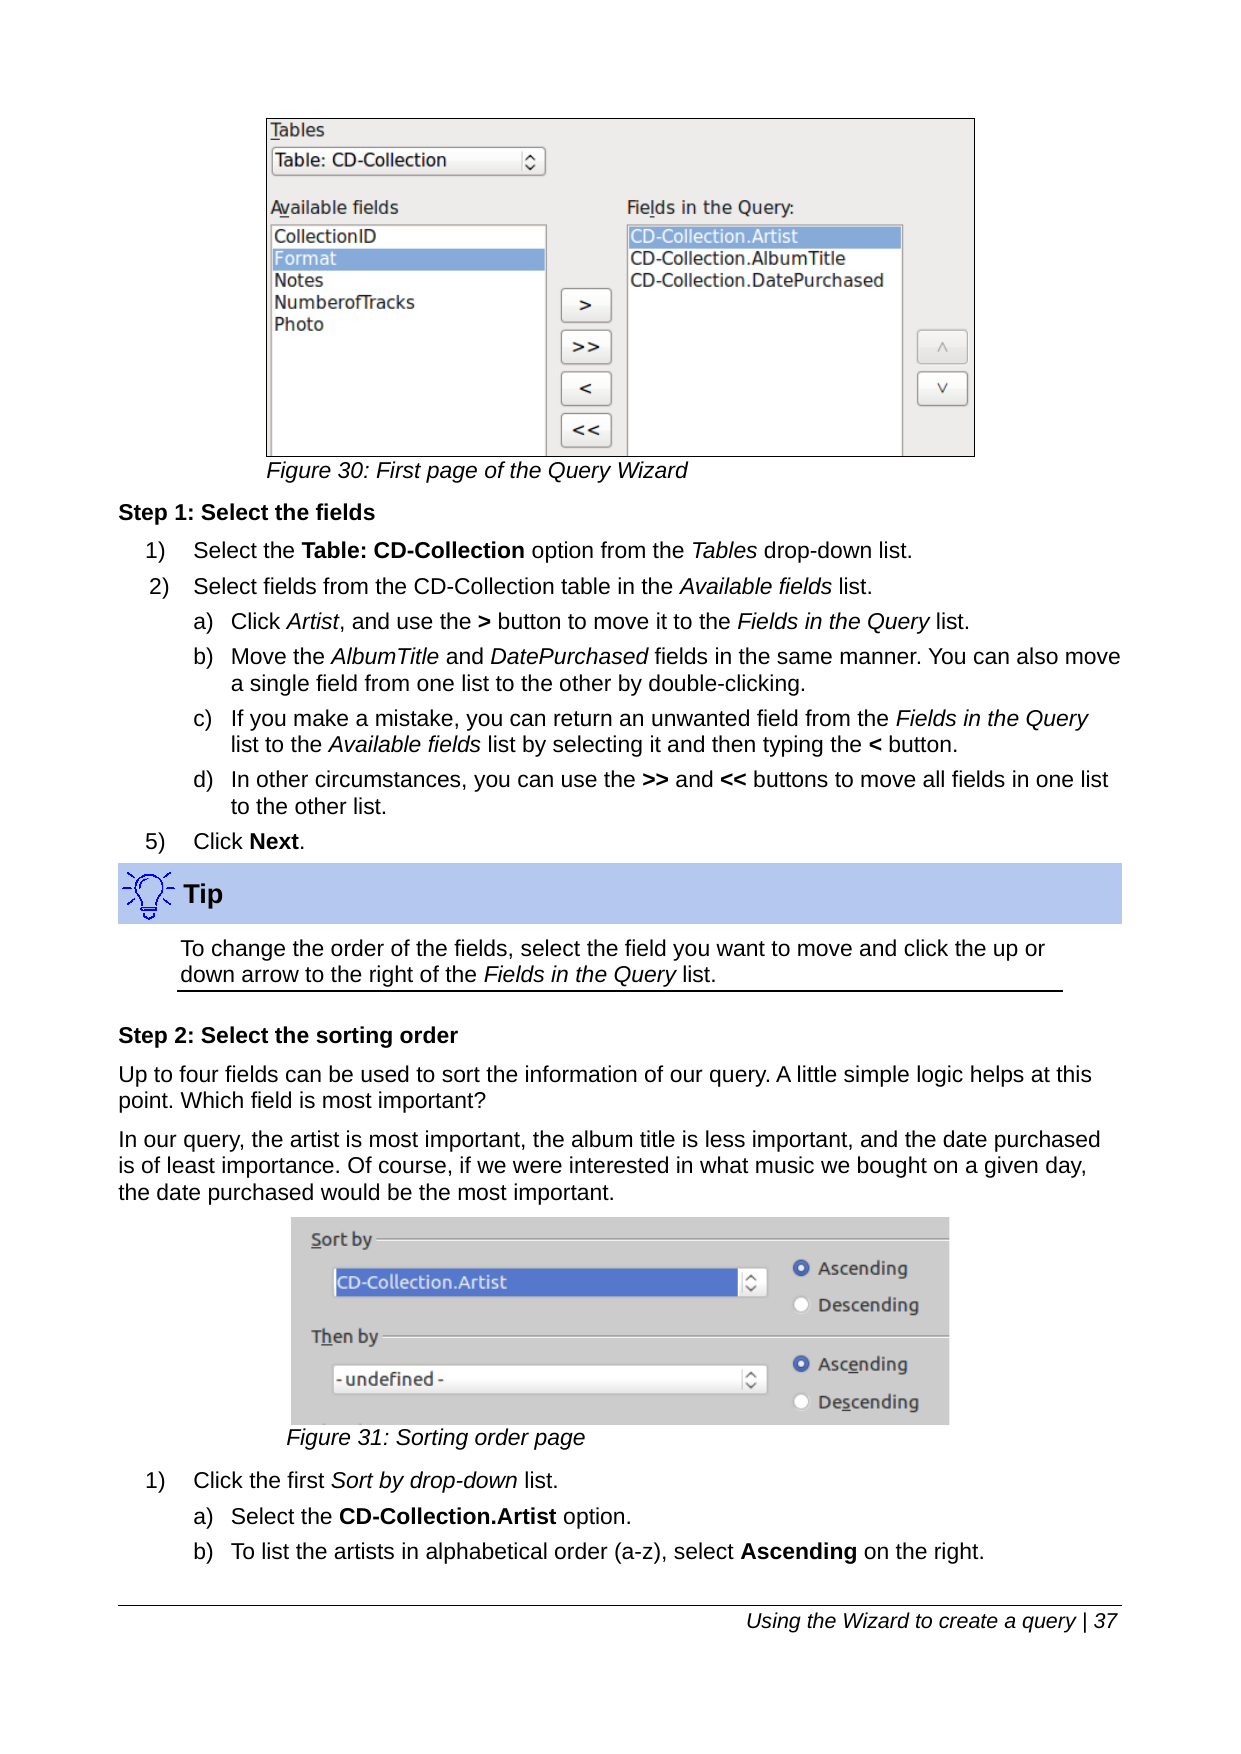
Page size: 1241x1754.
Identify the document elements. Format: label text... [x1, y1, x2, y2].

list Move the AlbumTitle and DatePurchased fields in the same manner. You can also move a single field from one list to the other by double-clicking. [193, 643, 1122, 696]
picture [291, 1217, 950, 1425]
text To change the order of the fields, select the field you want to move and click the up or down arrow to the right of the Fields in the Query list. [177, 932, 1063, 990]
text In our query, the artist is most important, the album title is less important, and the date purchased is of least importance. Of course, if we were interested in what music we bought on a given day, the date purchased would be the most important. [118, 1126, 1122, 1205]
list Click Next. [165, 828, 1122, 854]
list Select fields from the CD-Collection table in the Available fields list. [169, 573, 1122, 599]
list Select the CD-Collection.Artist option. [193, 1503, 1122, 1529]
list Click the first Sort by drop-down list. [165, 1467, 1122, 1494]
text Figure 31: Sorting order page [286, 1218, 954, 1451]
text Figure 30: First page of the Query Wizard [266, 457, 974, 483]
list Click Artist, and use the > button to move it to the Fields in the Query list. [193, 608, 1122, 634]
text Step 2: Select the sorting order [118, 1022, 1122, 1048]
text Up to four fields can be used to sort the information of our query. A little simple logic helps at this point. Which field is most important? [118, 1061, 1122, 1113]
list If you make a mistake, you can return an unwanted field from the Fields in the Query list to the Available fields list by selecting it and then typing the < button. [193, 705, 1122, 757]
list To list the artists in alphabetical order (a-z), select Ascending on the right. [193, 1538, 1122, 1564]
text Step 1: Select the fields [118, 499, 1122, 525]
list Select the Table: CD-Collection option from the Tables drop-down list. [165, 537, 1122, 564]
subtitle Tip [118, 863, 1122, 924]
list In other circumstances, you can use the >> and << buttons to move all fields in one list to the other list. [193, 766, 1122, 819]
picture [267, 119, 974, 456]
picture [119, 864, 179, 924]
